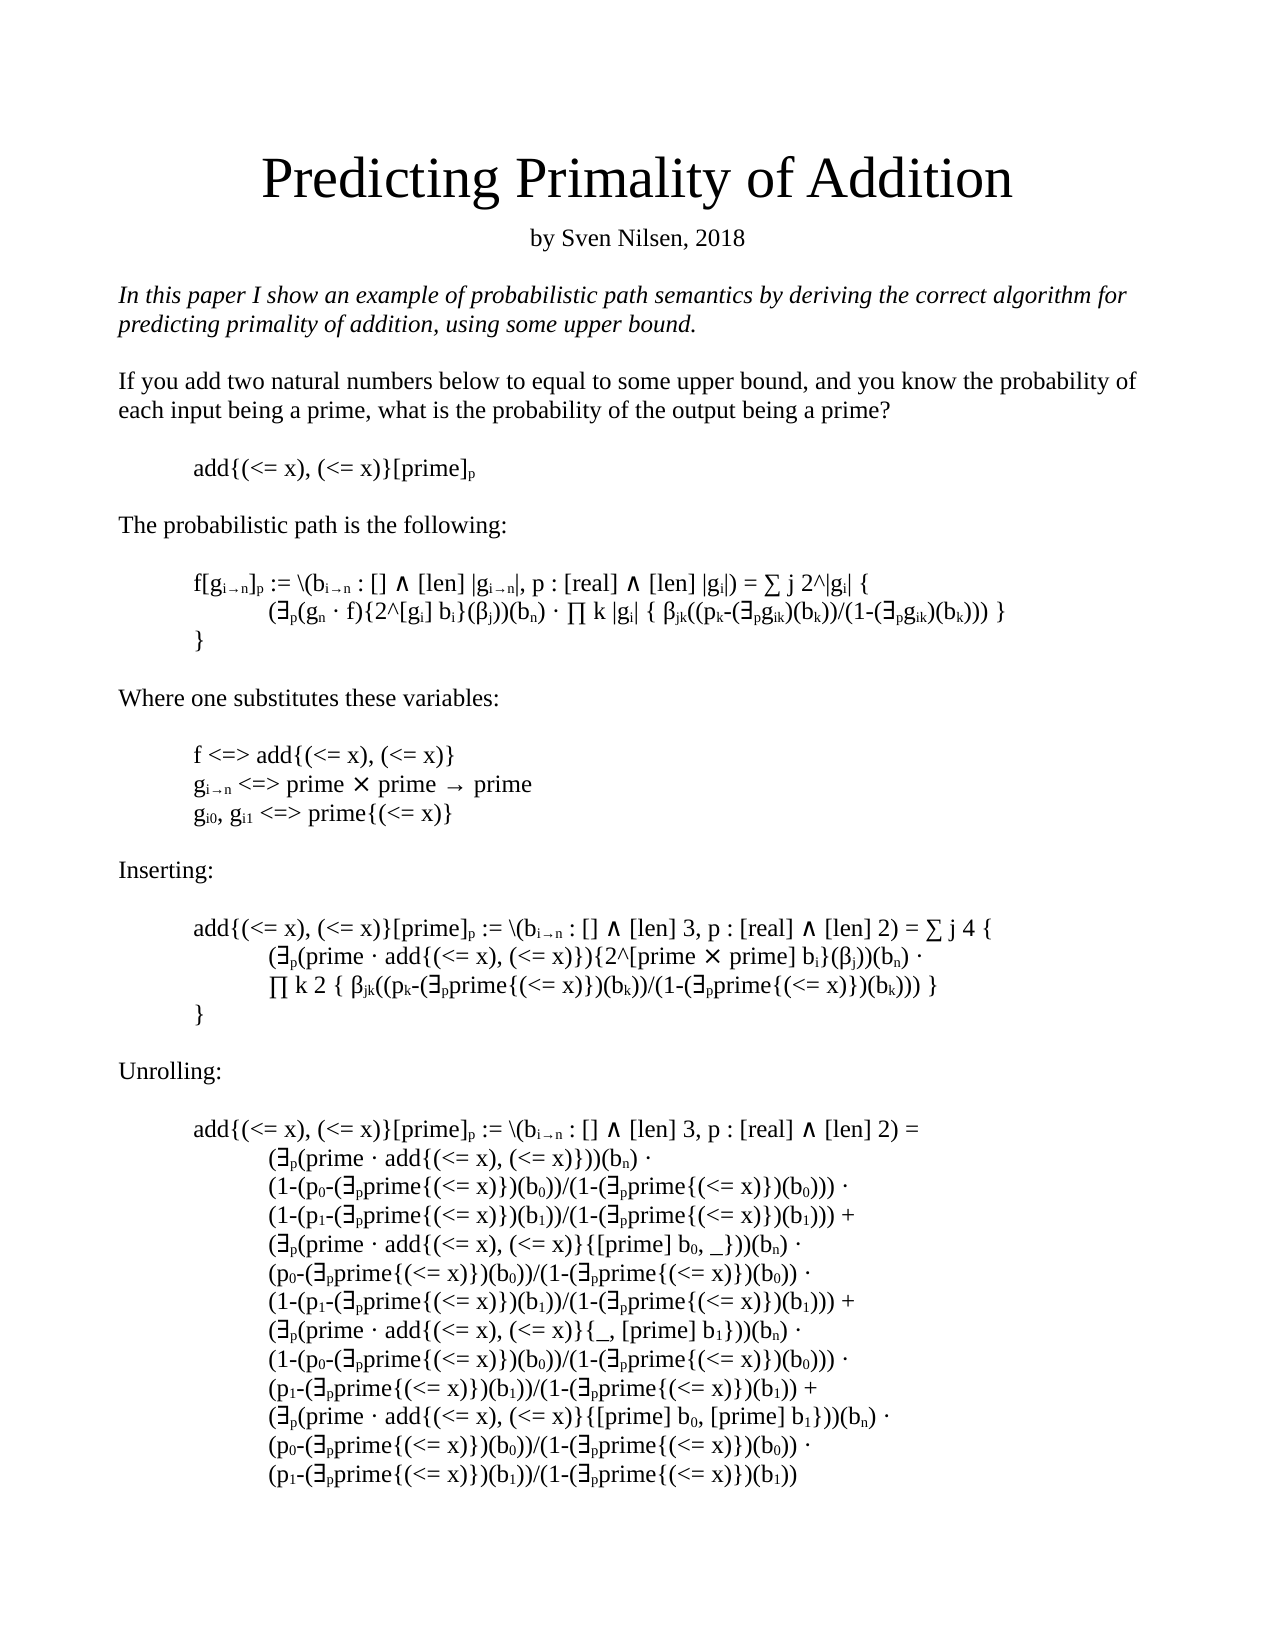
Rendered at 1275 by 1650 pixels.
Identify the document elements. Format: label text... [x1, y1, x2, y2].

text (1-(p1-(∃pprime{(<= x)})(b1))/(1-(∃pprime{(<= x)})(b1))) + [118, 1200, 1157, 1229]
text Unrolling: [118, 1056, 1157, 1085]
title Predicting Primality of Addition [118, 143, 1157, 210]
text The probabilistic path is the following: [118, 510, 1157, 539]
text add{(<= x), (<= x)}[prime]p [118, 453, 1157, 481]
text } [118, 625, 1157, 654]
text f <=> add{(<= x), (<= x)} [118, 740, 1157, 769]
text (p1-(∃pprime{(<= x)})(b1))/(1-(∃pprime{(<= x)})(b1)) [118, 1459, 1157, 1488]
text ∏ k 2 { βjk((pk-(∃pprime{(<= x)})(bk))/(1-(∃pprime{(<= x)})(bk))) } [118, 970, 1157, 999]
text by Sven Nilsen, 2018 [118, 223, 1157, 251]
text add{(<= x), (<= x)}[prime]p := \(bi→n : [] ∧ [len] 3, p : [real] ∧ [len] 2) = [118, 1114, 1157, 1143]
text (p0-(∃pprime{(<= x)})(b0))/(1-(∃pprime{(<= x)})(b0)) · [118, 1258, 1157, 1286]
text (∃p(prime · add{(<= x), (<= x)}{_, [prime] b1}))(bn) · [118, 1315, 1157, 1344]
text gi→n <=> prime ⨯ prime → prime [118, 769, 1157, 798]
text (∃p(gn · f){2^[gi] bi}(βj))(bn) · ∏ k |gi| { βjk((pk-(∃pgik)(bk))/(1-(∃pgik)(bk))) } [118, 596, 1157, 625]
text add{(<= x), (<= x)}[prime]p := \(bi→n : [] ∧ [len] 3, p : [real] ∧ [len] 2) = ∑ j 4 { [118, 913, 1157, 941]
text (∃p(prime · add{(<= x), (<= x)}))(bn) · [118, 1143, 1157, 1171]
text (1-(p0-(∃pprime{(<= x)})(b0))/(1-(∃pprime{(<= x)})(b0))) · [118, 1344, 1157, 1373]
text (∃p(prime · add{(<= x), (<= x)}){2^[prime ⨯ prime] bi}(βj))(bn) · [118, 941, 1157, 970]
text (p1-(∃pprime{(<= x)})(b1))/(1-(∃pprime{(<= x)})(b1)) + [118, 1373, 1157, 1401]
text (∃p(prime · add{(<= x), (<= x)}{[prime] b0, _}))(bn) · [118, 1229, 1157, 1258]
text gi0, gi1 <=> prime{(<= x)} [118, 798, 1157, 826]
text (p0-(∃pprime{(<= x)})(b0))/(1-(∃pprime{(<= x)})(b0)) · [118, 1430, 1157, 1459]
text Inserting: [118, 855, 1157, 884]
text Where one substitutes these variables: [118, 683, 1157, 711]
text (1-(p0-(∃pprime{(<= x)})(b0))/(1-(∃pprime{(<= x)})(b0))) · [118, 1171, 1157, 1200]
text } [118, 999, 1157, 1028]
text In this paper I show an example of probabilistic path semantics by deriving the correct algorithm for predicting primality of addition, using some upper bound. [118, 280, 1157, 338]
text (∃p(prime · add{(<= x), (<= x)}{[prime] b0, [prime] b1}))(bn) · [118, 1401, 1157, 1430]
text (1-(p1-(∃pprime{(<= x)})(b1))/(1-(∃pprime{(<= x)})(b1))) + [118, 1286, 1157, 1315]
text f[gi→n]p := \(bi→n : [] ∧ [len] |gi→n|, p : [real] ∧ [len] |gi|) = ∑ j 2^|gi| { [118, 568, 1157, 596]
text If you add two natural numbers below to equal to some upper bound, and you know the probability of each input being a prime, what is the probability of the output being a prime? [118, 366, 1157, 424]
